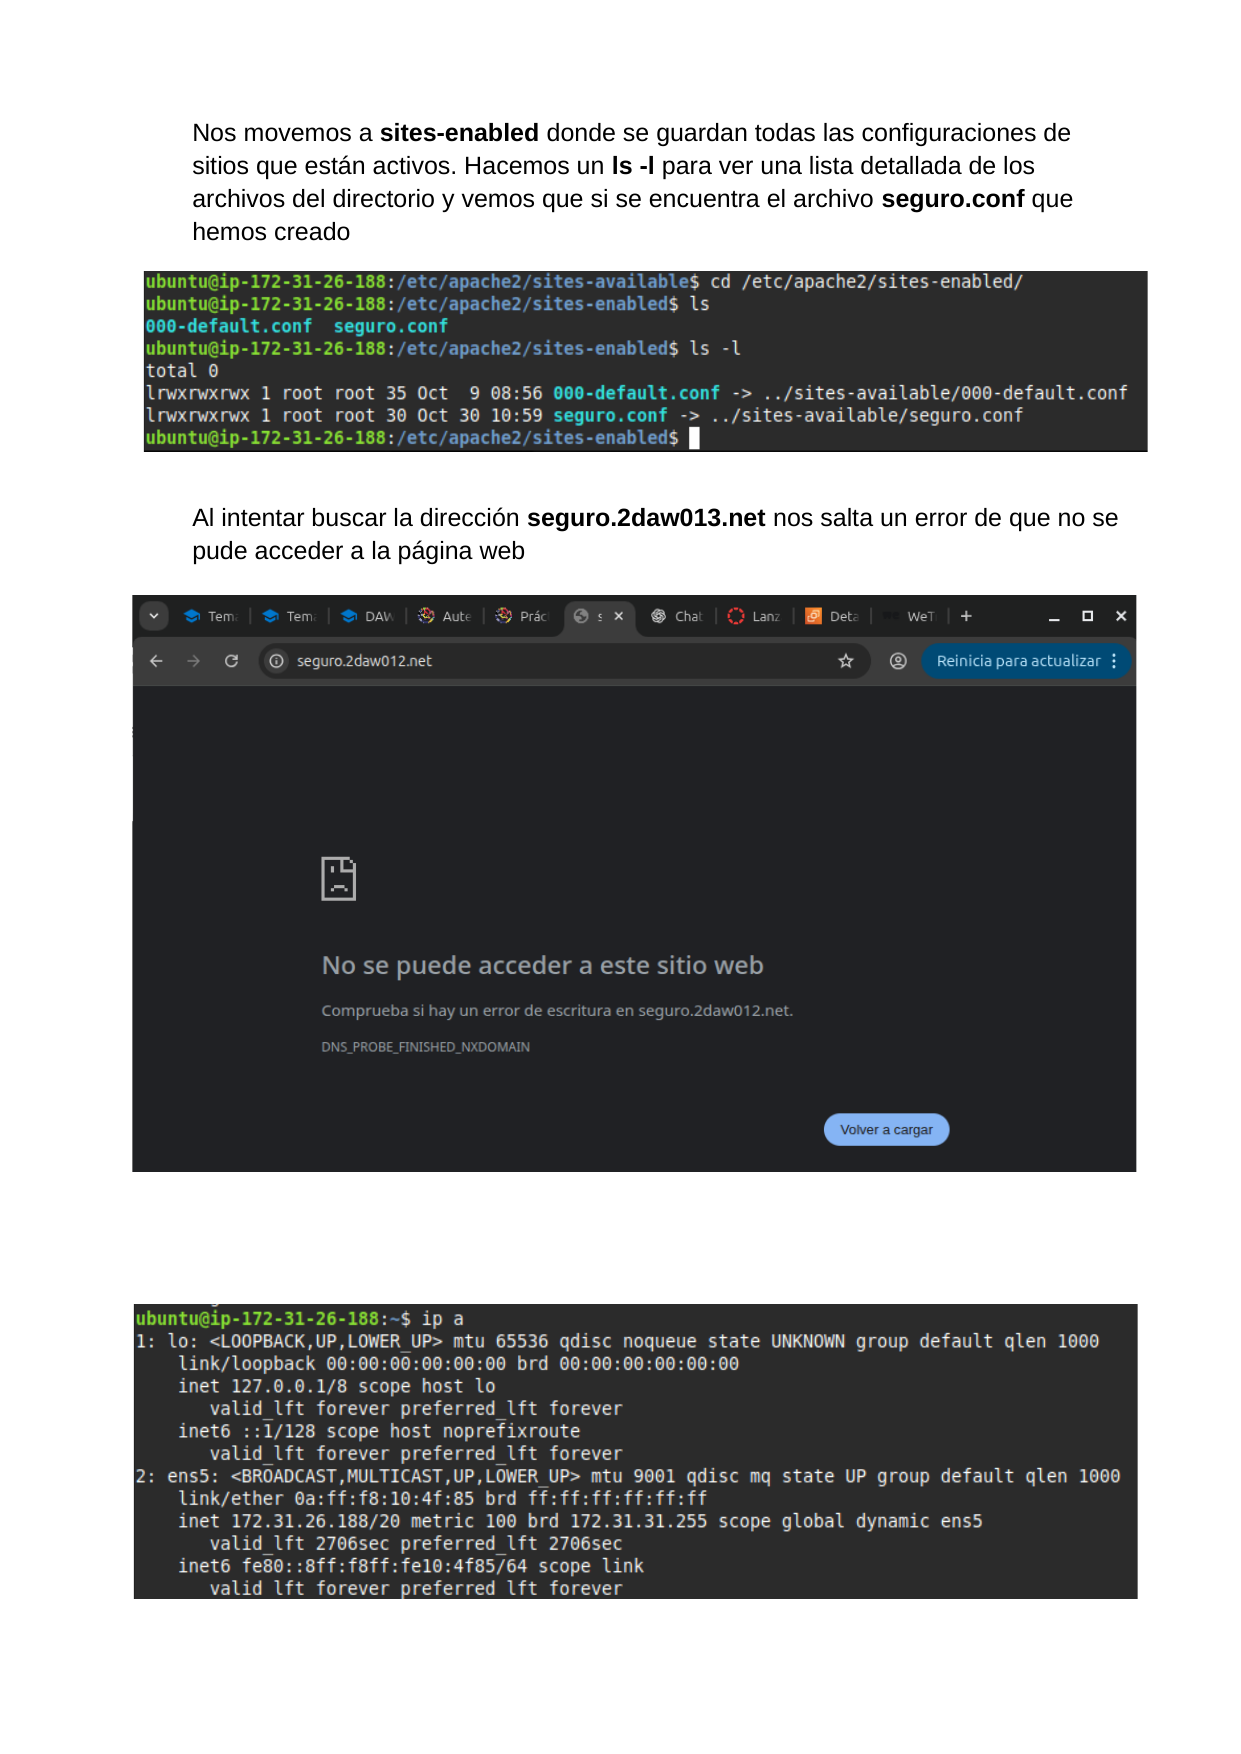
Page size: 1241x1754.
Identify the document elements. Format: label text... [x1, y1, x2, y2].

picture [132, 595, 1137, 1172]
text Nos movemos a sites-enabled donde se guardan todas las configuraciones de sitios que están activos. Hacemos un ls -l para ver una lista detallada de los archivos del directorio y vemos que si se encuentra el archivo seguro.conf que hemos creado [118, 118, 1122, 246]
picture [133, 1304, 1138, 1599]
text Al intentar buscar la dirección seguro.2daw013.net nos salta un error de que no se pude acceder a la página web [118, 503, 1122, 565]
picture [143, 271, 1148, 452]
